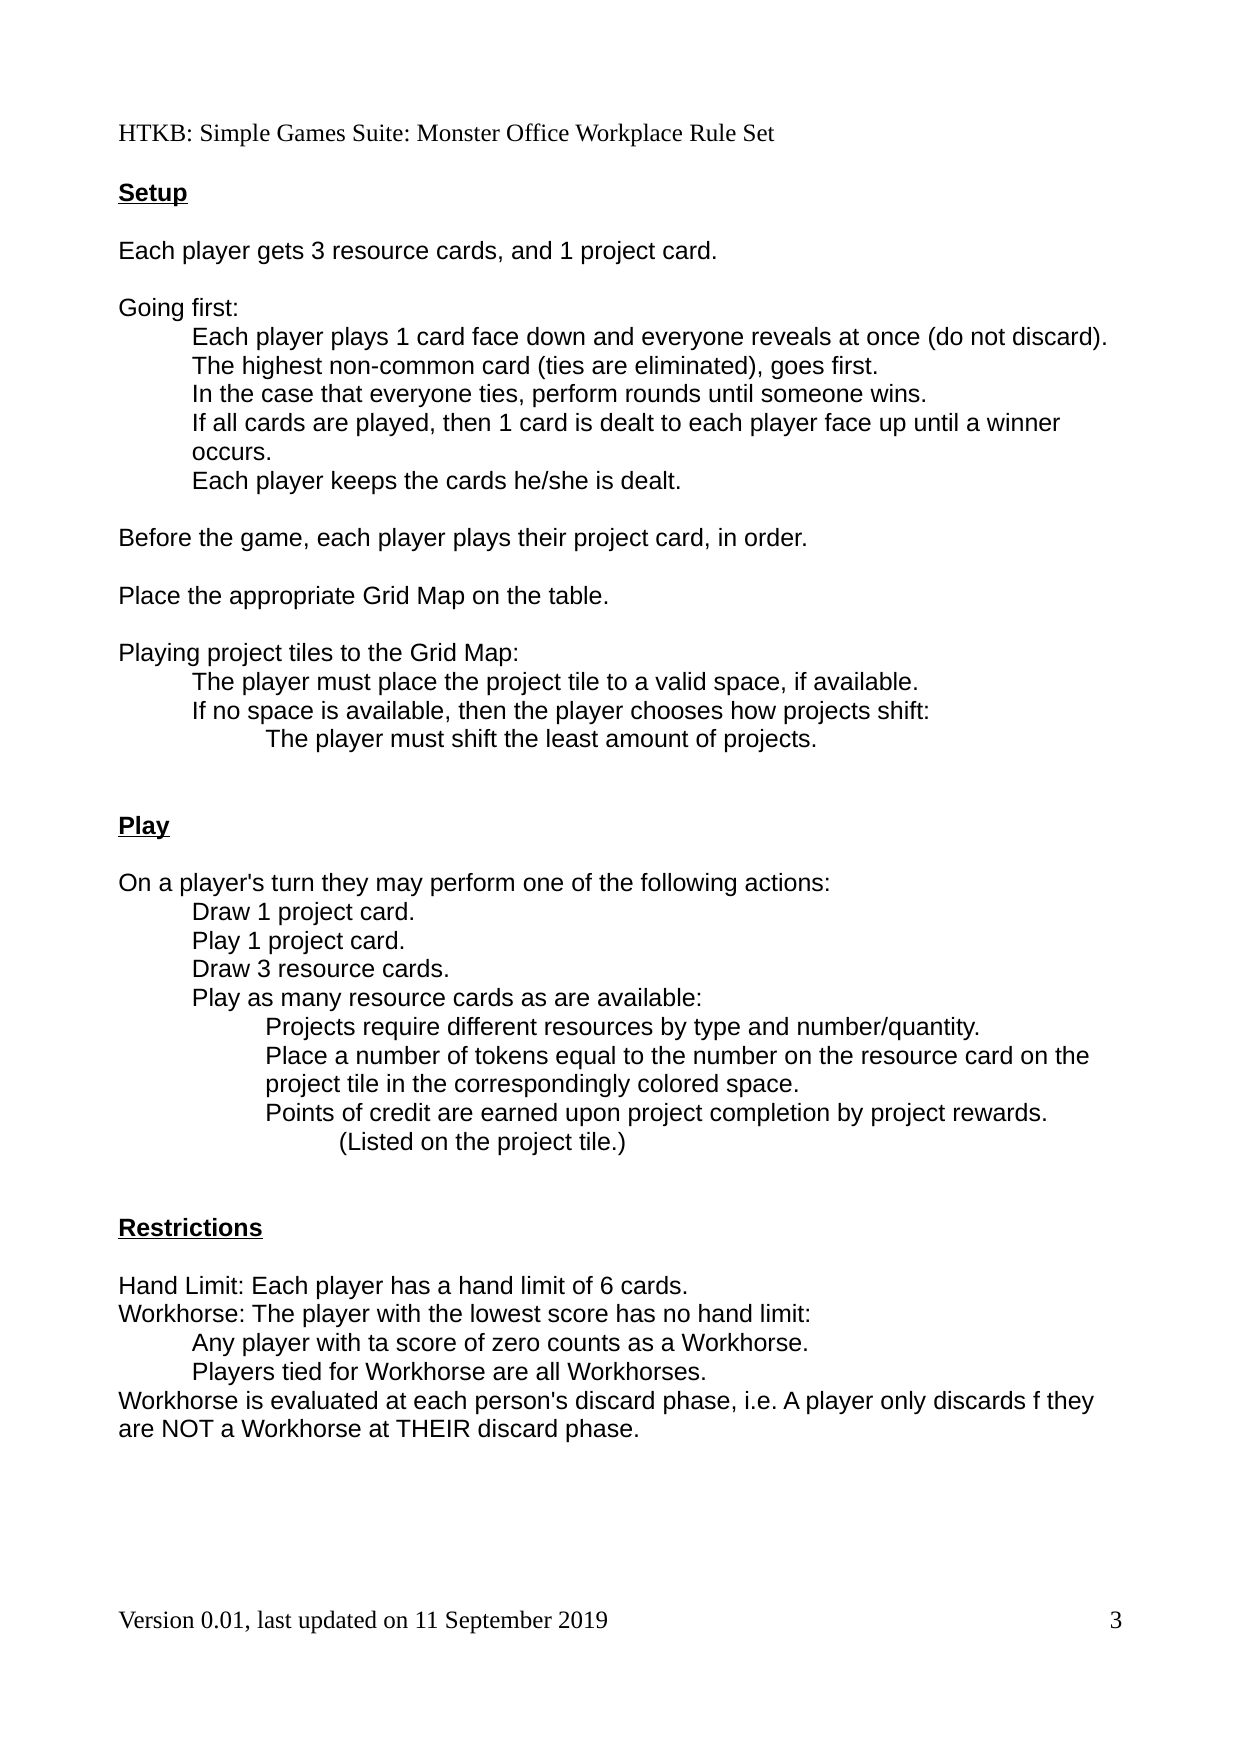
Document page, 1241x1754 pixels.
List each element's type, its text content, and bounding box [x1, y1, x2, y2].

text The player must shift the least amount of projects. [118, 724, 1122, 753]
text Going first: [118, 293, 1122, 322]
text On a player's turn they may perform one of the following actions: [118, 868, 1122, 897]
text The player must place the project tile to a valid space, if available. [118, 667, 1122, 696]
text Setup [118, 178, 1122, 207]
text Restrictions [118, 1213, 1122, 1242]
text Projects require different resources by type and number/quantity. [118, 1012, 1122, 1041]
text Play [118, 811, 1122, 839]
text Draw 3 resource cards. [118, 954, 1122, 983]
text Hand Limit: Each player has a hand limit of 6 cards. [118, 1271, 1122, 1299]
text Play as many resource cards as are available: [118, 983, 1122, 1012]
text Before the game, each player plays their project card, in order. [118, 523, 1122, 552]
text Place a number of tokens equal to the number on the resource card on the project tile in the correspondingly colored space. [118, 1041, 1122, 1098]
text Playing project tiles to the Grid Map: [118, 638, 1122, 667]
text If all cards are played, then 1 card is dealt to each player face up until a winner occurs. [118, 408, 1122, 466]
text Each player gets 3 resource cards, and 1 project card. [118, 236, 1122, 264]
text Players tied for Workhorse are all Workhorses. [118, 1357, 1122, 1386]
text Place the appropriate Grid Map on the table. [118, 581, 1122, 609]
text Each player plays 1 card face down and everyone reveals at once (do not discard). [118, 322, 1122, 351]
text Points of credit are earned upon project completion by project rewards. (Listed on the project tile.) [118, 1098, 1122, 1156]
text If no space is available, then the player chooses how projects shift: [118, 696, 1122, 724]
text Each player keeps the cards he/she is dealt. [118, 466, 1122, 494]
text Draw 1 project card. [118, 897, 1122, 926]
text Workhorse: The player with the lowest score has no hand limit: [118, 1299, 1122, 1328]
text Any player with ta score of zero counts as a Workhorse. [118, 1328, 1122, 1357]
text Play 1 project card. [118, 926, 1122, 954]
text In the case that everyone ties, perform rounds until someone wins. [118, 379, 1122, 408]
text Workhorse is evaluated at each person's discard phase, i.e. A player only discards f they are NOT a Workhorse at THEIR discard phase. [118, 1386, 1122, 1443]
text The highest non-common card (ties are eliminated), goes first. [118, 351, 1122, 379]
